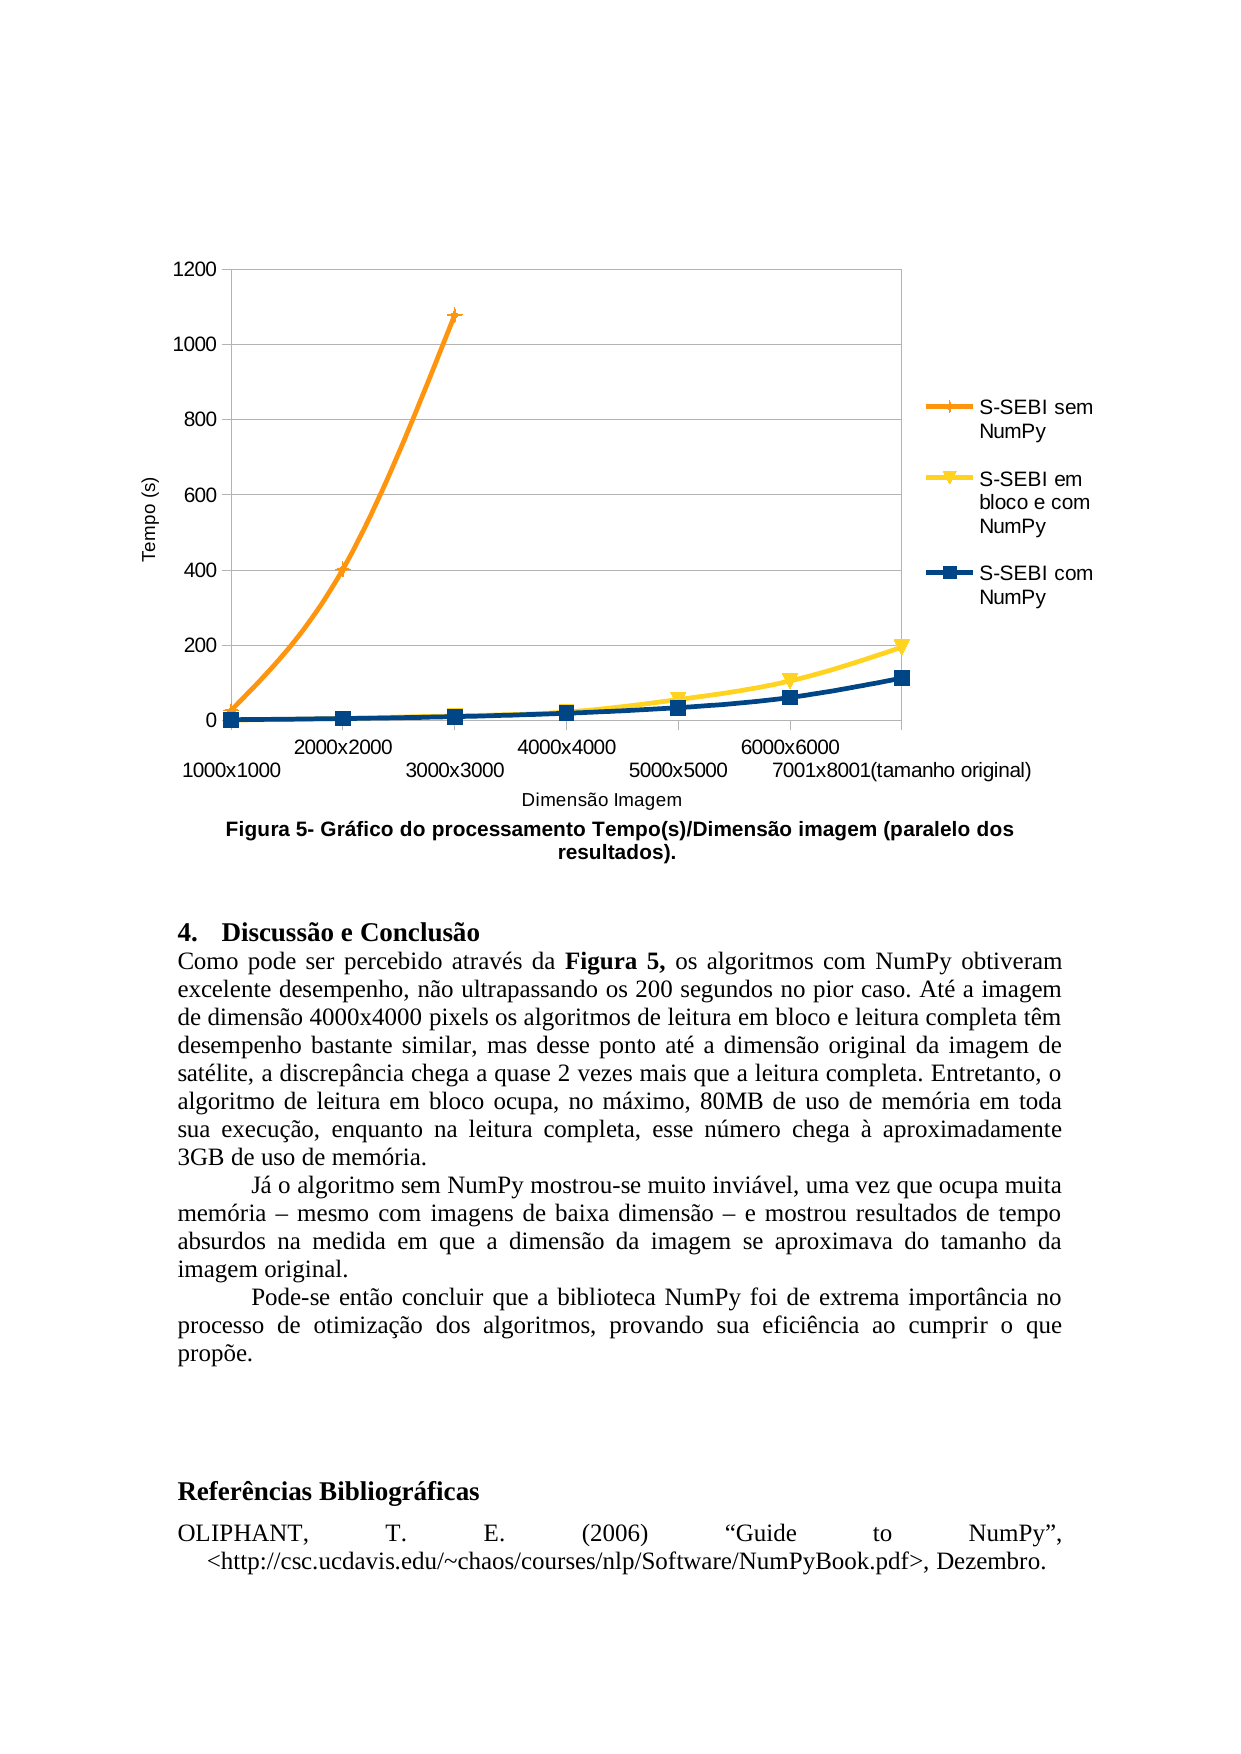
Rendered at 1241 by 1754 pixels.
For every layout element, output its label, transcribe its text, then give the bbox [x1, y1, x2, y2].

title Discussão e Conclusão [177, 917, 1063, 947]
text Como pode ser percebido através da Figura 5, os algoritmos com NumPy obtiveram excelente desempenho, não ultrapassando os 200 segundos no pior caso. Até a imagem de dimensão 4000x4000 pixels os algoritmos de leitura em bloco e leitura completa têm desempenho bastante similar, mas desse ponto até a dimensão original da imagem de satélite, a discrepância chega a quase 2 vezes mais que a leitura completa. Entretanto, o algoritmo de leitura em bloco ocupa, no máximo, 80MB de uso de memória em toda sua execução, enquanto na leitura completa, esse número chega à aproximadamente 3GB de uso de memória. [177, 947, 1063, 1171]
text Referências Bibliográficas [177, 1476, 1063, 1506]
text Figura 5- Gráfico do processamento Tempo(s)/Dimensão imagem (paralelo dos resultados). [177, 207, 1063, 864]
text Pode-se então concluir que a biblioteca NumPy foi de extrema importância no processo de otimização dos algoritmos, provando sua eficiência ao cumprir o que propõe. [177, 1283, 1063, 1367]
text OLIPHANT, T. E. (2006) “Guide to NumPy”, <http://csc.ucdavis.edu/~chaos/courses/nlp/Software/NumPyBook.pdf>, Dezembro. [177, 1518, 1063, 1574]
text Já o algoritmo sem NumPy mostrou-se muito inviável, uma vez que ocupa muita memória – mesmo com imagens de baixa dimensão – e mostrou resultados de tempo absurdos na medida em que a dimensão da imagem se aproximava do tamanho da imagem original. [177, 1171, 1063, 1283]
